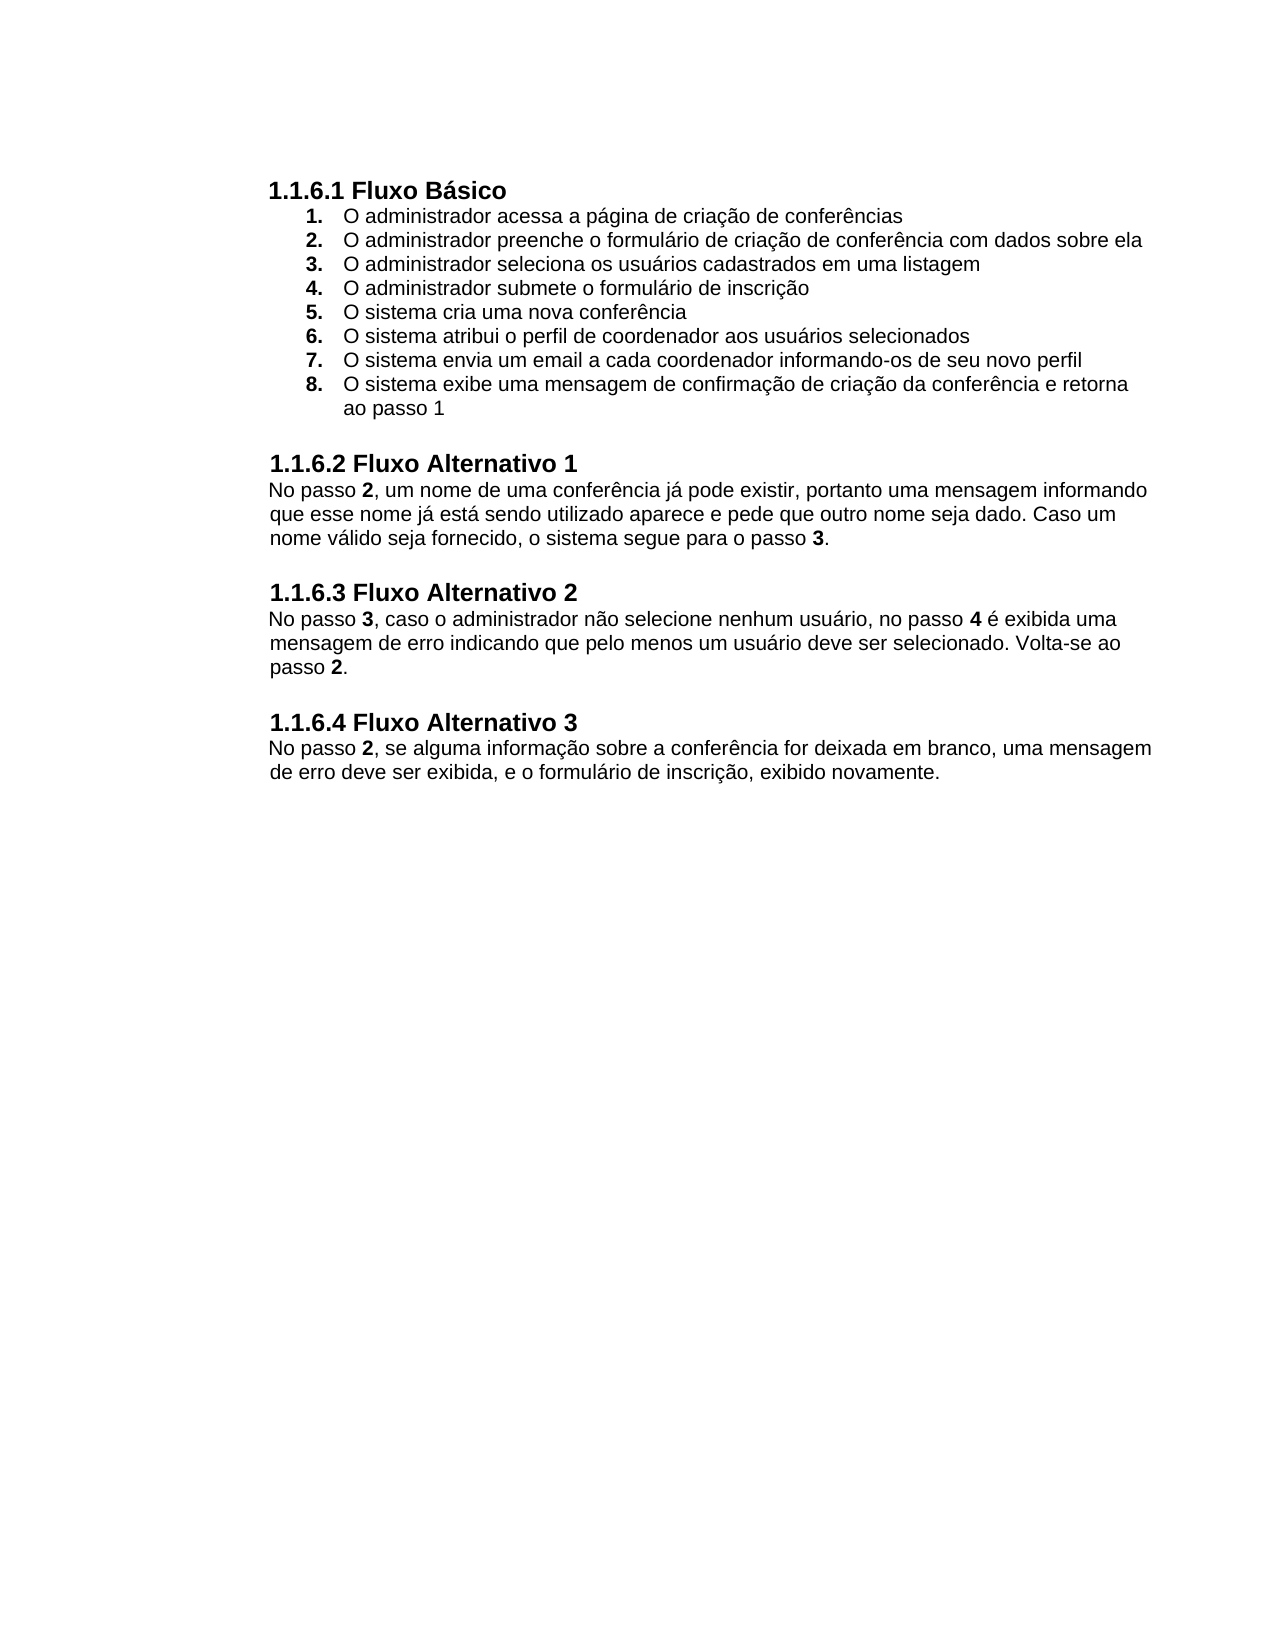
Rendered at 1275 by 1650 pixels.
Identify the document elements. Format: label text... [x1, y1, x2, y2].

text No passo 2, se alguma informação sobre a conferência for deixada em branco, uma mensagem de erro deve ser exibida, e o formulário de inscrição, exibido novamente. [268, 736, 1157, 784]
list O sistema cria uma nova conferência [306, 300, 1157, 324]
text No passo 2, um nome de uma conferência já pode existir, portanto uma mensagem informando que esse nome já está sendo utilizado aparece e pede que outro nome seja dado. Caso um nome válido seja fornecido, o sistema segue para o passo 3. [268, 477, 1157, 549]
list O sistema exibe uma mensagem de confirmação de criação da conferência e retorna ao passo 1 [306, 372, 1157, 420]
text 1.1.6.4 Fluxo Alternativo 3 [269, 707, 1157, 736]
list O administrador submete o formulário de inscrição [306, 276, 1157, 300]
list O administrador acessa a página de criação de conferências [306, 204, 1157, 228]
list O administrador seleciona os usuários cadastrados em uma listagem [306, 252, 1157, 276]
list O sistema atribui o perfil de coordenador aos usuários selecionados [306, 324, 1157, 348]
list O administrador preenche o formulário de criação de conferência com dados sobre ela [306, 228, 1157, 252]
text 1.1.6.3 Fluxo Alternativo 2 [269, 578, 1157, 607]
text No passo 3, caso o administrador não selecione nenhum usuário, no passo 4 é exibida uma mensagem de erro indicando que pelo menos um usuário deve ser selecionado. Volta-se ao passo 2. [268, 607, 1157, 679]
text 1.1.6.2 Fluxo Alternativo 1 [269, 449, 1157, 477]
list O sistema envia um email a cada coordenador informando-os de seu novo perfil [306, 348, 1157, 372]
text 1.1.6.1 Fluxo Básico [118, 176, 1157, 204]
